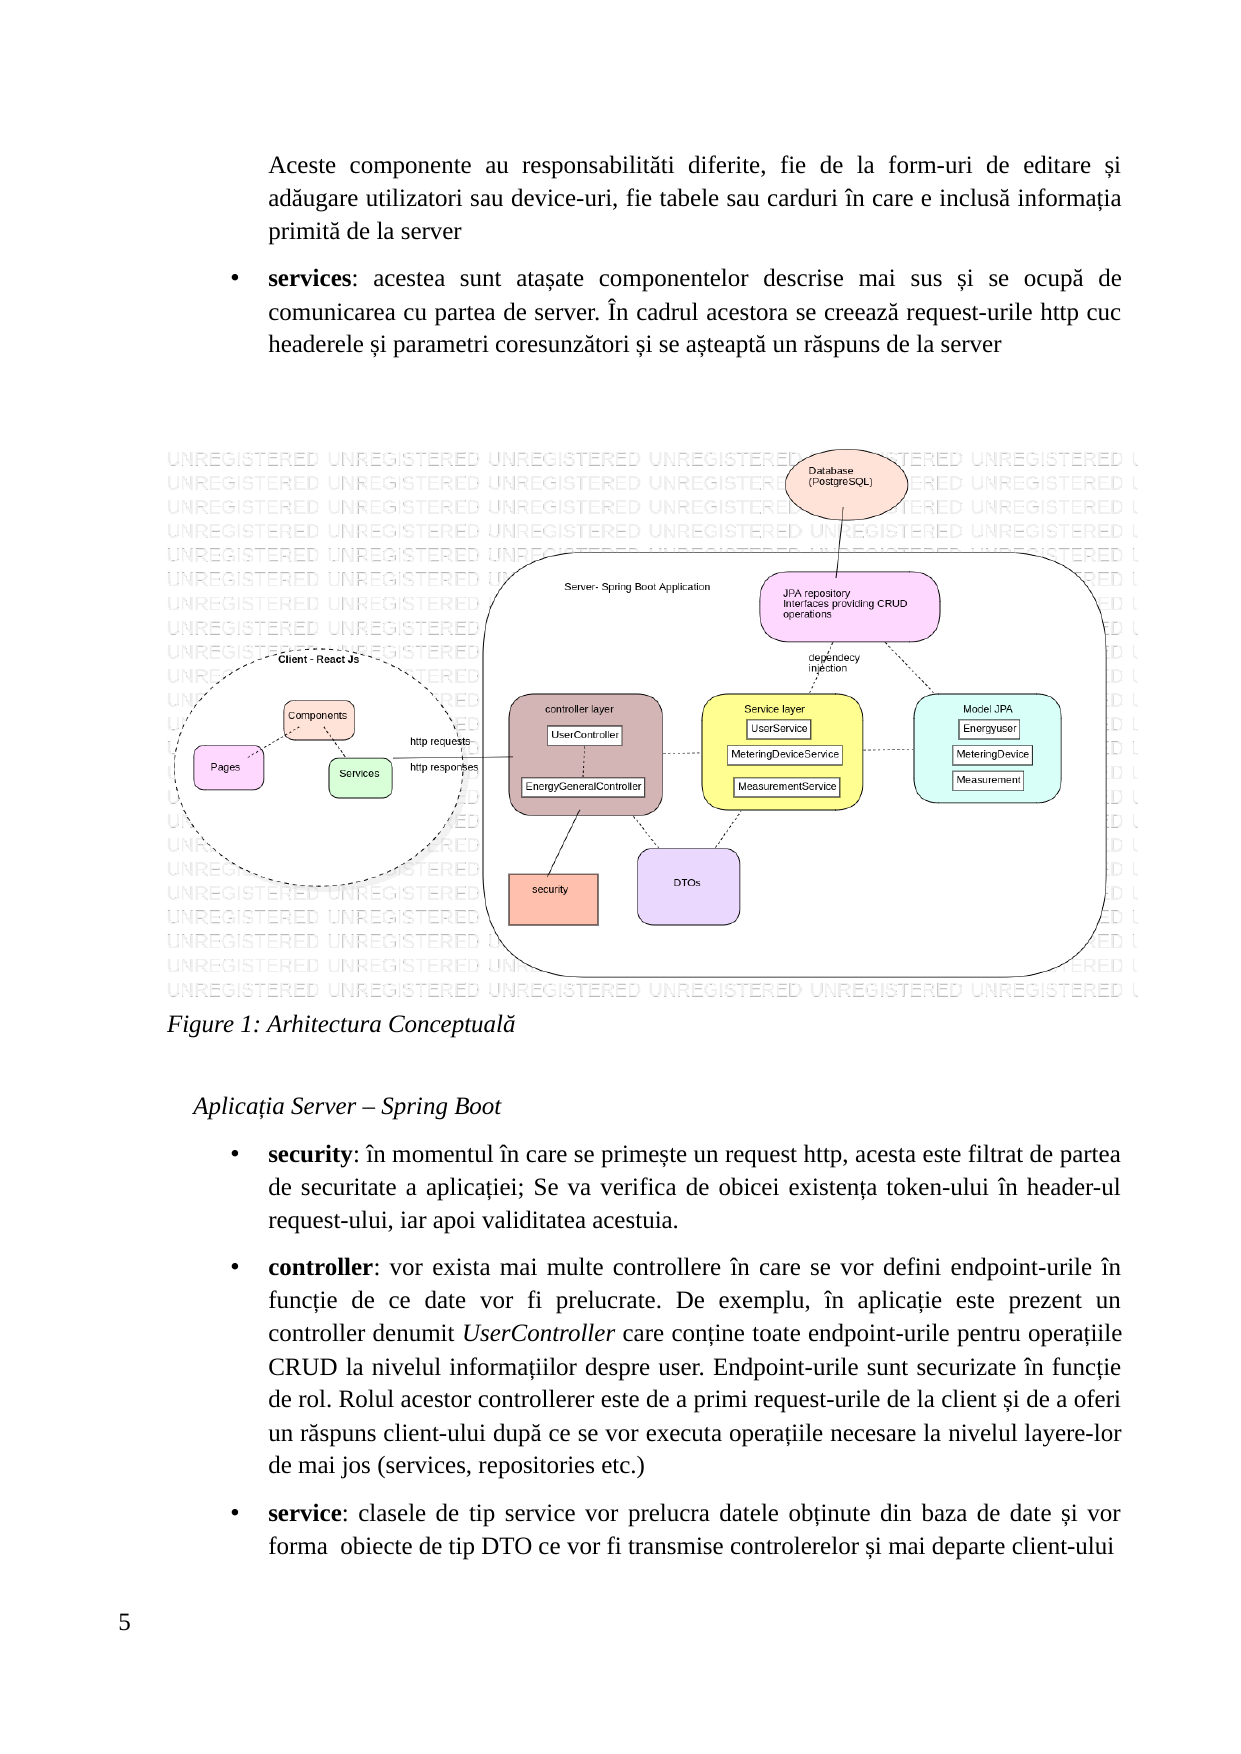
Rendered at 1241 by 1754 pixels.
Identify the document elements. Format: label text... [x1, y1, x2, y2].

list controller: vor exista mai multe controllere în care se vor defini endpoint-urile în funcție de ce date vor fi prelucrate. De exemplu, în aplicație este prezent un controller denumit UserController care conține toate endpoint-urile pentru operațiile CRUD la nivelul informațiilor despre user. Endpoint-urile sunt securizate în funcție de rol. Rolul acestor controllerer este de a primi request-urile de la client și de a oferi un răspuns client-ului după ce se vor executa operațiile necesare la nivelul layere-lor de mai jos (services, repositories etc.) [231, 1252, 1122, 1479]
list services: acestea sunt atașate componentelor descrise mai sus și se ocupă de comunicarea cu partea de server. În cadrul acestora se creează request-urile http cuc headerele și parametri coresunzători și se așteaptă un răspuns de la server [231, 263, 1122, 358]
picture [166, 442, 1138, 1009]
list security: în momentul în care se primește un request http, acesta este filtrat de partea de securitate a aplicației; Se va verifica de obicei existența token-ului în header-ul request-ului, iar apoi validitatea acestuia. [231, 1139, 1122, 1234]
list service: clasele de tip service vor prelucra datele obținute din baza de date și vor forma obiecte de tip DTO ce vor fi transmise controlerelor și mai departe client-ului [231, 1498, 1122, 1560]
list Aceste componente au responsabilităti diferite, fie de la form-uri de editare și adăugare utilizatori sau device-uri, fie tabele sau carduri în care e inclusă informația primită de la server [231, 150, 1122, 245]
text Aplicația Server – Spring Boot [118, 1091, 1122, 1120]
text Figure 1: Arhitectura Conceptuală [167, 1009, 1138, 1038]
